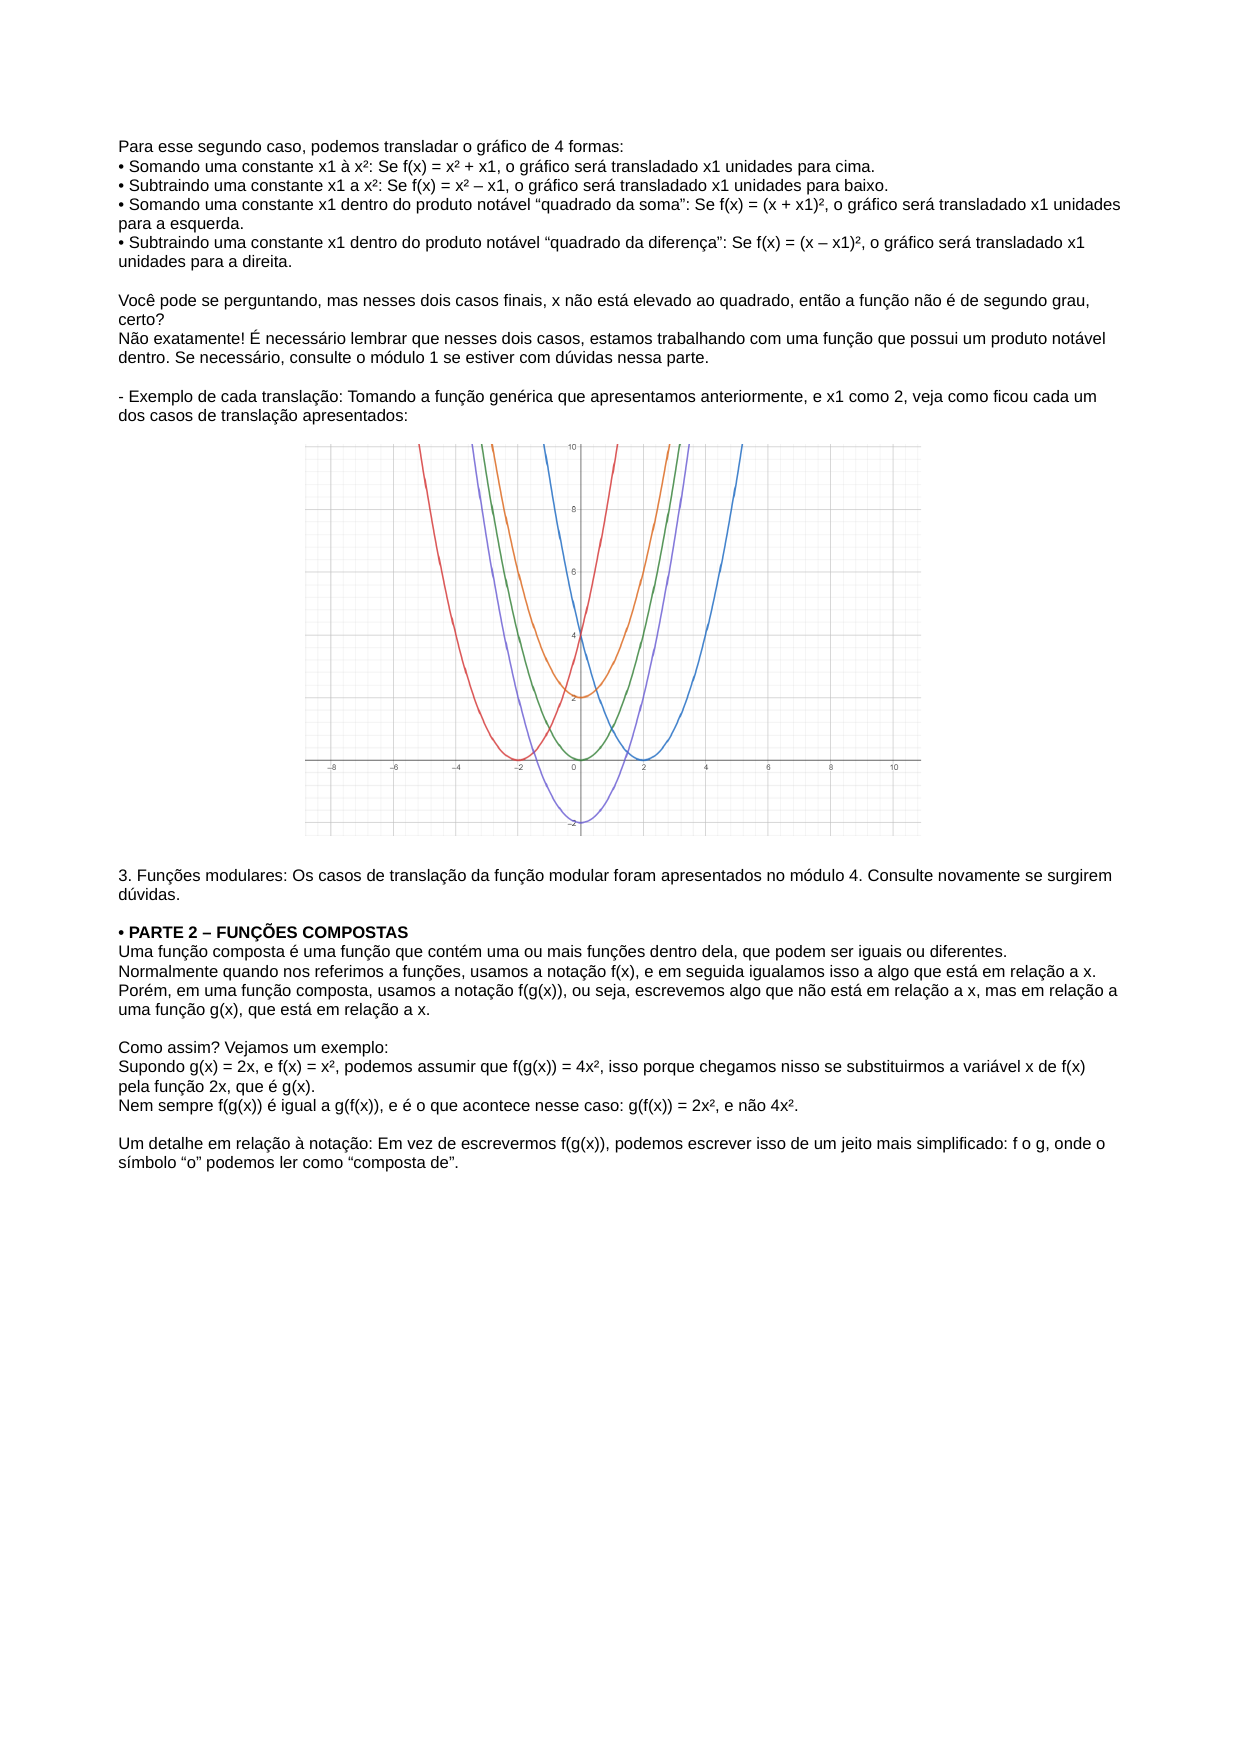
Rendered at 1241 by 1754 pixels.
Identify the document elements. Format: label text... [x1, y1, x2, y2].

text Como assim? Vejamos um exemplo: [118, 1038, 1122, 1057]
text Nem sempre f(g(x)) é igual a g(f(x)), e é o que acontece nesse caso: g(f(x)) = 2x², e não 4x². [118, 1096, 1122, 1115]
text Não exatamente! É necessário lembrar que nesses dois casos, estamos trabalhando com uma função que possui um produto notável dentro. Se necessário, consulte o módulo 1 se estiver com dúvidas nessa parte. [118, 329, 1122, 367]
text • Subtraindo uma constante x1 a x²: Se f(x) = x² – x1, o gráfico será transladado x1 unidades para baixo. [118, 176, 1122, 195]
text • Somando uma constante x1 dentro do produto notável “quadrado da soma”: Se f(x) = (x + x1)², o gráfico será transladado x1 unidades para a esquerda. [118, 195, 1122, 233]
text 3. Funções modulares: Os casos de translação da função modular foram apresentados no módulo 4. Consulte novamente se surgirem dúvidas. [118, 866, 1122, 904]
text • PARTE 2 – FUNÇÕES COMPOSTAS [118, 923, 1122, 942]
text Você pode se perguntando, mas nesses dois casos finais, x não está elevado ao quadrado, então a função não é de segundo grau, certo? [118, 291, 1122, 329]
picture [305, 444, 922, 836]
text Um detalhe em relação à notação: Em vez de escrevermos f(g(x)), podemos escrever isso de um jeito mais simplificado: f o g, onde o símbolo “o” podemos ler como “composta de”. [118, 1134, 1122, 1172]
text Para esse segundo caso, podemos transladar o gráfico de 4 formas: [118, 137, 1122, 156]
text Normalmente quando nos referimos a funções, usamos a notação f(x), e em seguida igualamos isso a algo que está em relação a x. Porém, em uma função composta, usamos a notação f(g(x)), ou seja, escrevemos algo que não está em relação a x, mas em relação a uma função g(x), que está em relação a x. [118, 961, 1122, 1019]
text • Somando uma constante x1 à x²: Se f(x) = x² + x1, o gráfico será transladado x1 unidades para cima. [118, 156, 1122, 176]
text Supondo g(x) = 2x, e f(x) = x², podemos assumir que f(g(x)) = 4x², isso porque chegamos nisso se substituirmos a variável x de f(x) pela função 2x, que é g(x). [118, 1057, 1122, 1096]
text Uma função composta é uma função que contém uma ou mais funções dentro dela, que podem ser iguais ou diferentes. [118, 942, 1122, 961]
text - Exemplo de cada translação: Tomando a função genérica que apresentamos anteriormente, e x1 como 2, veja como ficou cada um dos casos de translação apresentados: [118, 386, 1122, 425]
text • Subtraindo uma constante x1 dentro do produto notável “quadrado da diferença”: Se f(x) = (x – x1)², o gráfico será transladado x1 unidades para a direita. [118, 233, 1122, 271]
